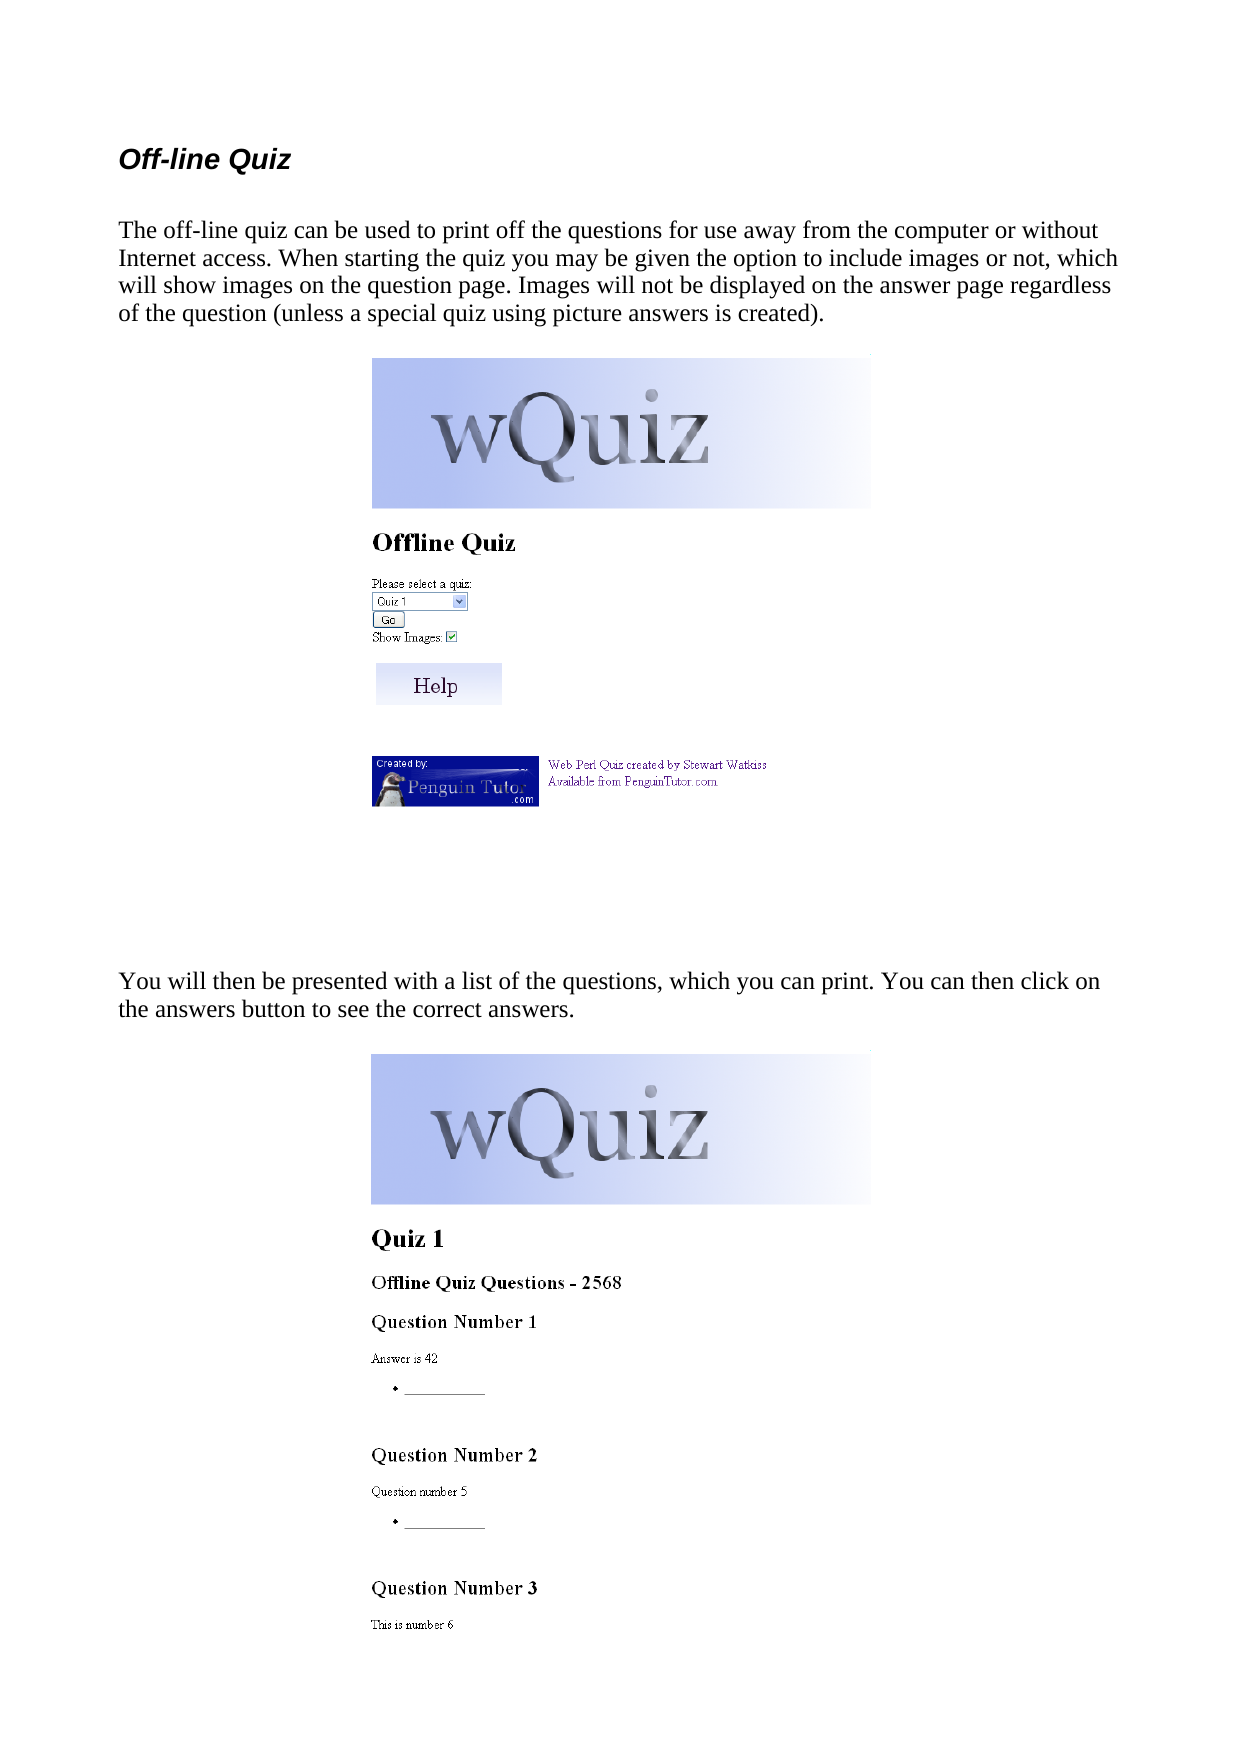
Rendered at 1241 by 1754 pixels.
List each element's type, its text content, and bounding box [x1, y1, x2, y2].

text The off-line quiz can be used to print off the questions for use away from the computer or without Internet access. When starting the quiz you may be given the option to include images or not, which will show images on the question page. Images will not be displayed on the answer page regardless of the question (unless a special quiz using picture answers is created). [118, 216, 1122, 327]
picture [369, 354, 871, 940]
picture [369, 1050, 871, 1636]
subtitle Off-line Quiz [118, 143, 1122, 176]
text You will then be presented with a list of the questions, which you can print. You can then click on the answers button to see the correct answers. [118, 967, 1122, 1023]
